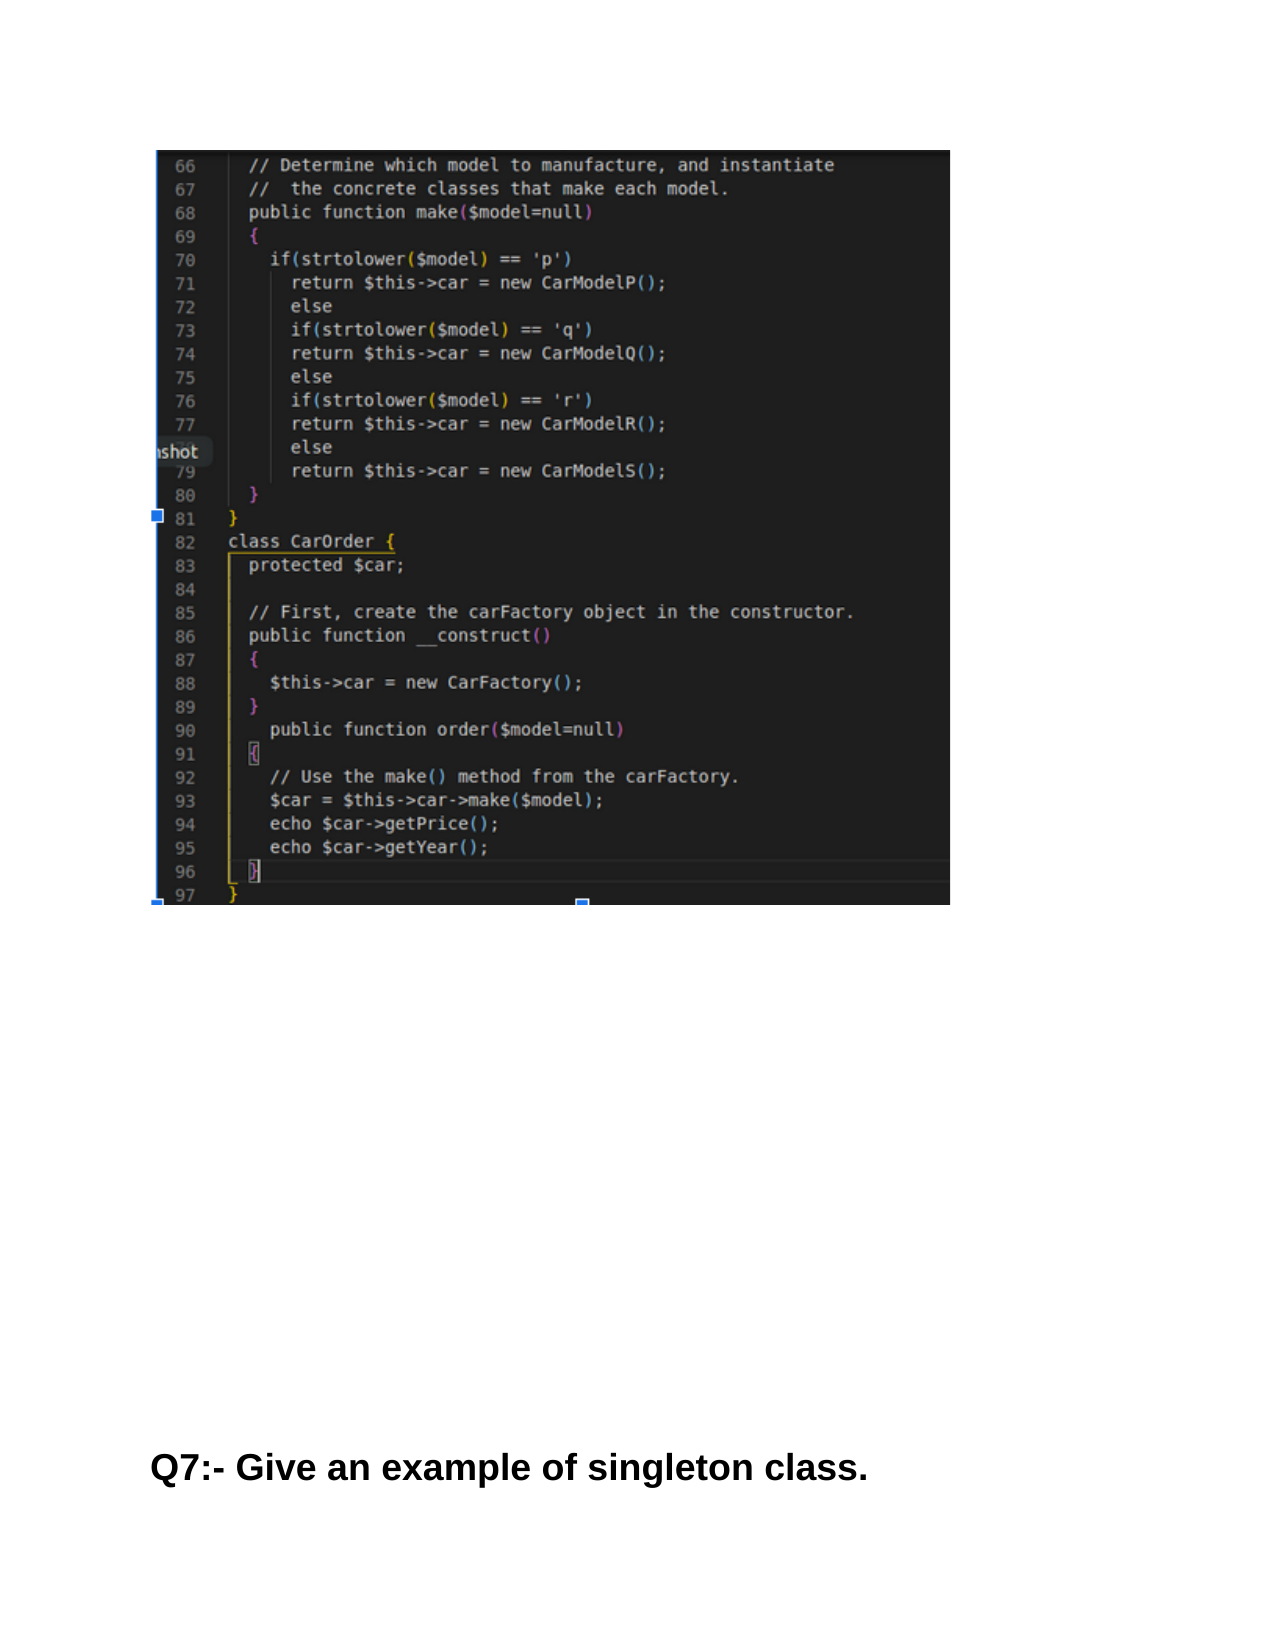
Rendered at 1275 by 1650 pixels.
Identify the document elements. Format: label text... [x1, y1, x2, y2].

picture [150, 150, 951, 905]
text Q7:- Give an example of singleton class. [150, 1445, 1125, 1488]
